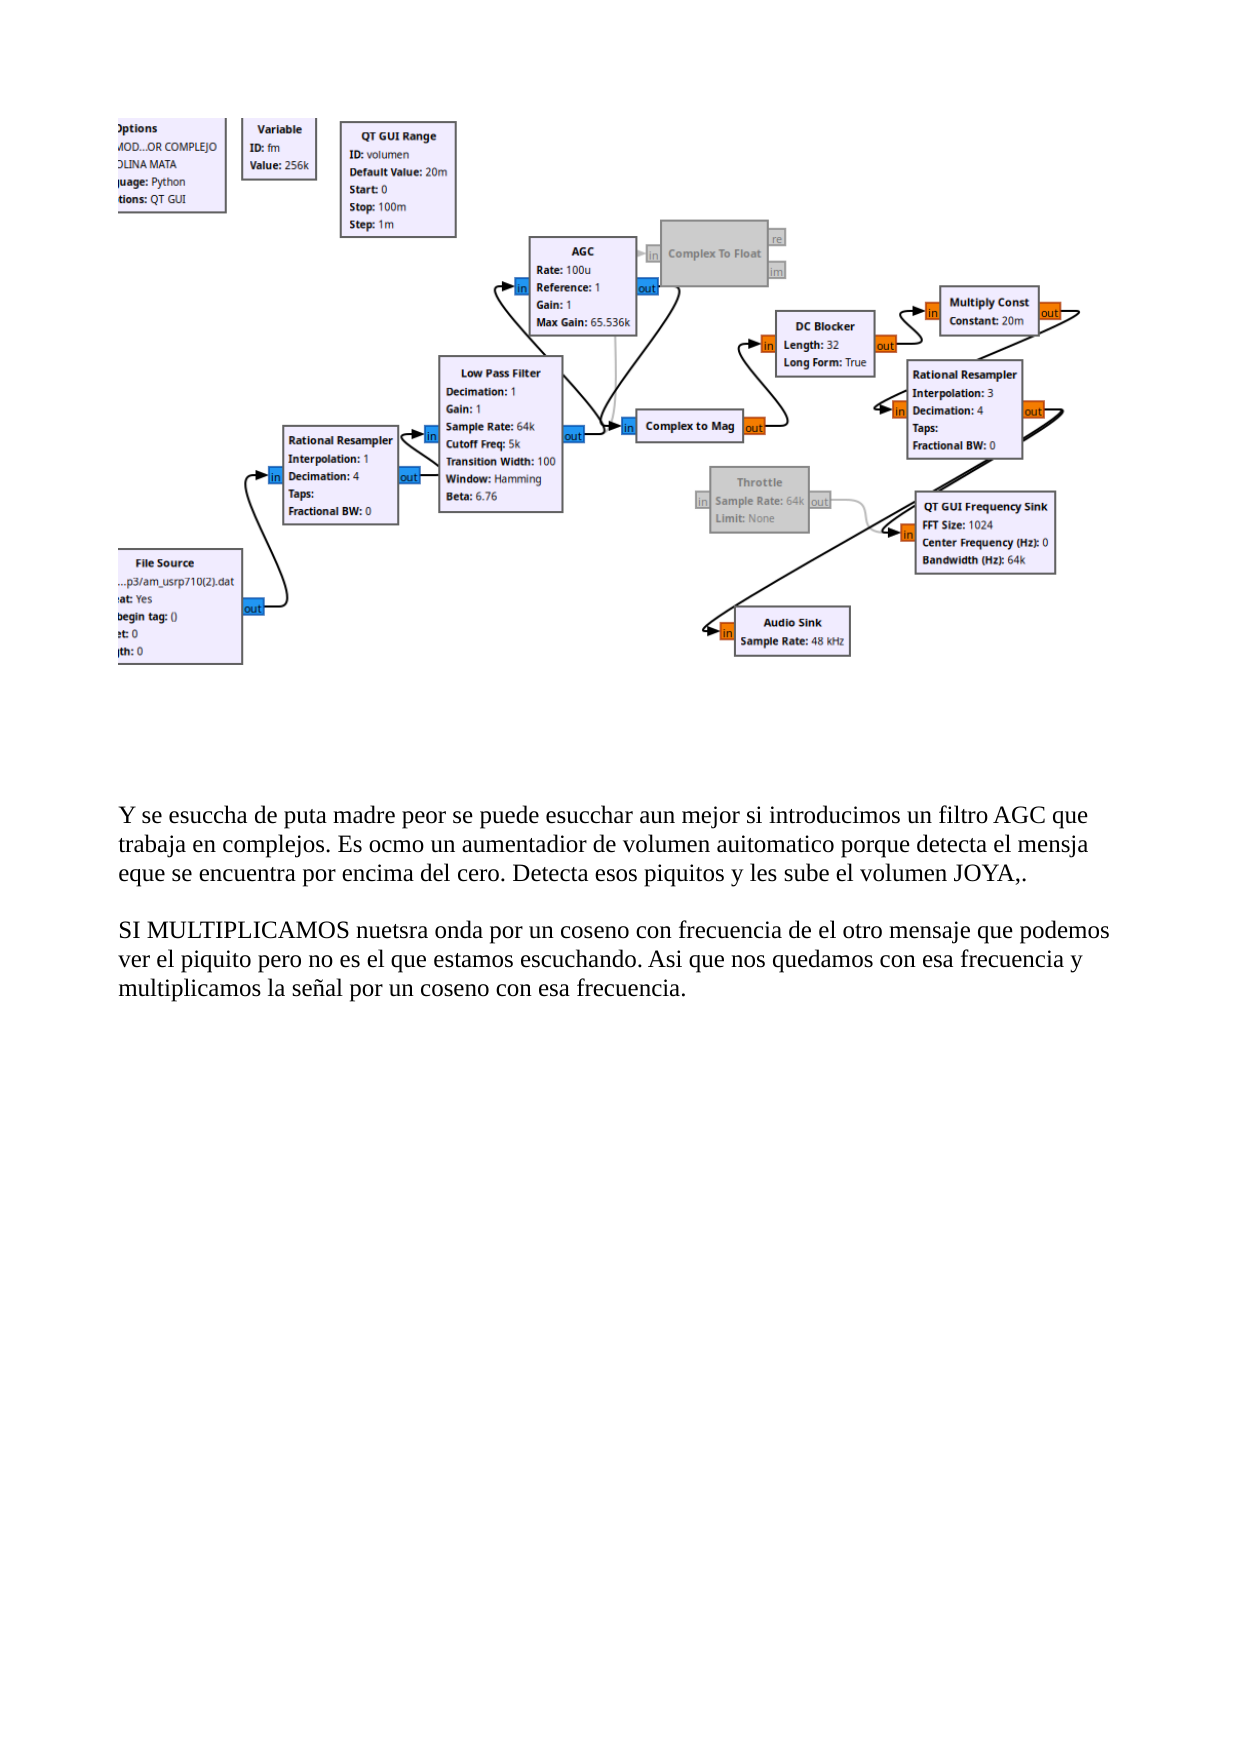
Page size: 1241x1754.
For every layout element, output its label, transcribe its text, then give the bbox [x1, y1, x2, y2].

text Y se esuccha de puta madre peor se puede esucchar aun mejor si introducimos un filtro AGC que trabaja en complejos. Es ocmo un aumentadior de volumen auitomatico porque detecta el mensja eque se encuentra por encima del cero. Detecta esos piquitos y les sube el volumen JOYA,. [118, 800, 1122, 886]
picture [118, 118, 1123, 743]
text SI MULTIPLICAMOS nuetsra onda por un coseno con frecuencia de el otro mensaje que podemos ver el piquito pero no es el que estamos escuchando. Asi que nos quedamos con esa frecuencia y multiplicamos la señal por un coseno con esa frecuencia. [118, 915, 1122, 1001]
